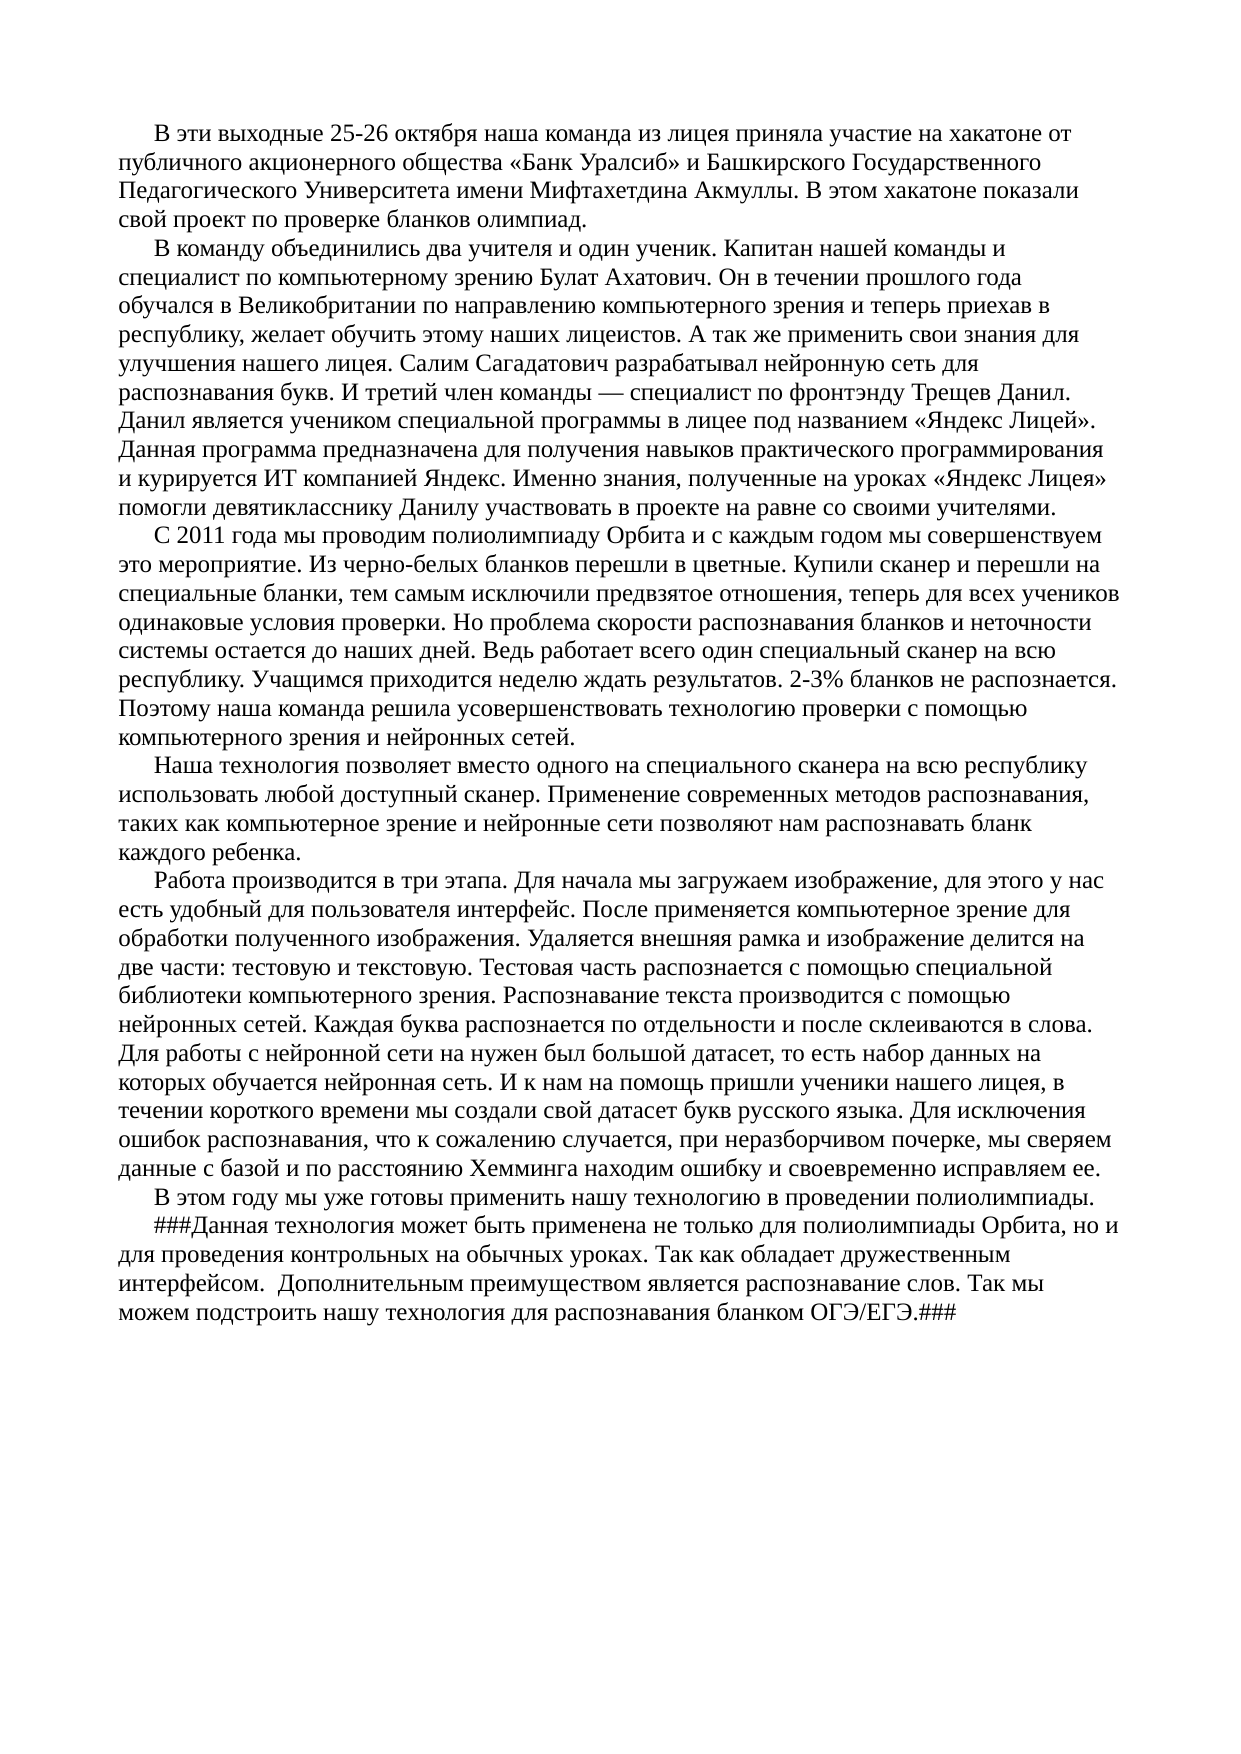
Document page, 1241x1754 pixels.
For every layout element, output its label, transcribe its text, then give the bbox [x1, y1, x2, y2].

text В команду объединились два учителя и один ученик. Капитан нашей команды и специалист по компьютерному зрению Булат Ахатович. Он в течении прошлого года обучался в Великобритании по направлению компьютерного зрения и теперь приехав в республику, желает обучить этому наших лицеистов. А так же применить свои знания для улучшения нашего лицея. Салим Сагадатович разрабатывал нейронную сеть для распознавания букв. И третий член команды — специалист по фронтэнду Трещев Данил. Данил является учеником специальной программы в лицее под названием «Яндекс Лицей». Данная программа предназначена для получения навыков практического программирования и курируется ИТ компанией Яндекс. Именно знания, полученные на уроках «Яндекс Лицея» помогли девятикласснику Данилу участвовать в проекте на равне со своими учителями. [118, 233, 1122, 521]
text С 2011 года мы проводим полиолимпиаду Орбита и с каждым годом мы совершенствуем это мероприятие. Из черно-белых бланков перешли в цветные. Купили сканер и перешли на специальные бланки, тем самым исключили предвзятое отношения, теперь для всех учеников одинаковые условия проверки. Но проблема скорости распознавания бланков и неточности системы остается до наших дней. Ведь работает всего один специальный сканер на всю республику. Учащимся приходится неделю ждать результатов. 2-3% бланков не распознается. Поэтому наша команда решила усовершенствовать технологию проверки с помощью компьютерного зрения и нейронных сетей. [118, 521, 1122, 751]
text В этом году мы уже готовы применить нашу технологию в проведении полиолимпиады. [118, 1182, 1122, 1211]
text В эти выходные 25-26 октября наша команда из лицея приняла участие на хакатоне от публичного акционерного общества «Банк Уралсиб» и Башкирского Государственного Педагогического Университета имени Мифтахетдина Акмуллы. В этом хакатоне показали свой проект по проверке бланков олимпиад. [118, 118, 1122, 233]
text ###Данная технология может быть применена не только для полиолимпиады Орбита, но и для проведения контрольных на обычных уроках. Так как обладает дружественным интерфейсом. Дополнительным преимуществом является распознавание слов. Так мы можем подстроить нашу технология для распознавания бланком ОГЭ/ЕГЭ.### [118, 1211, 1122, 1326]
text Работа производится в три этапа. Для начала мы загружаем изображение, для этого у нас есть удобный для пользователя интерфейс. После применяется компьютерное зрение для обработки полученного изображения. Удаляется внешняя рамка и изображение делится на две части: тестовую и текстовую. Тестовая часть распознается с помощью специальной библиотеки компьютерного зрения. Распознавание текста производится с помощью нейронных сетей. Каждая буква распознается по отдельности и после склеиваются в слова. Для работы с нейронной сети на нужен был большой датасет, то есть набор данных на которых обучается нейронная сеть. И к нам на помощь пришли ученики нашего лицея, в течении короткого времени мы создали свой датасет букв русского языка. Для исключения ошибок распознавания, что к сожалению случается, при неразборчивом почерке, мы сверяем данные с базой и по расстоянию Хемминга находим ошибку и своевременно исправляем ее. [118, 866, 1122, 1182]
text Наша технология позволяет вместо одного на специального сканера на всю республику использовать любой доступный сканер. Применение современных методов распознавания, таких как компьютерное зрение и нейронные сети позволяют нам распознавать бланк каждого ребенка. [118, 751, 1122, 866]
